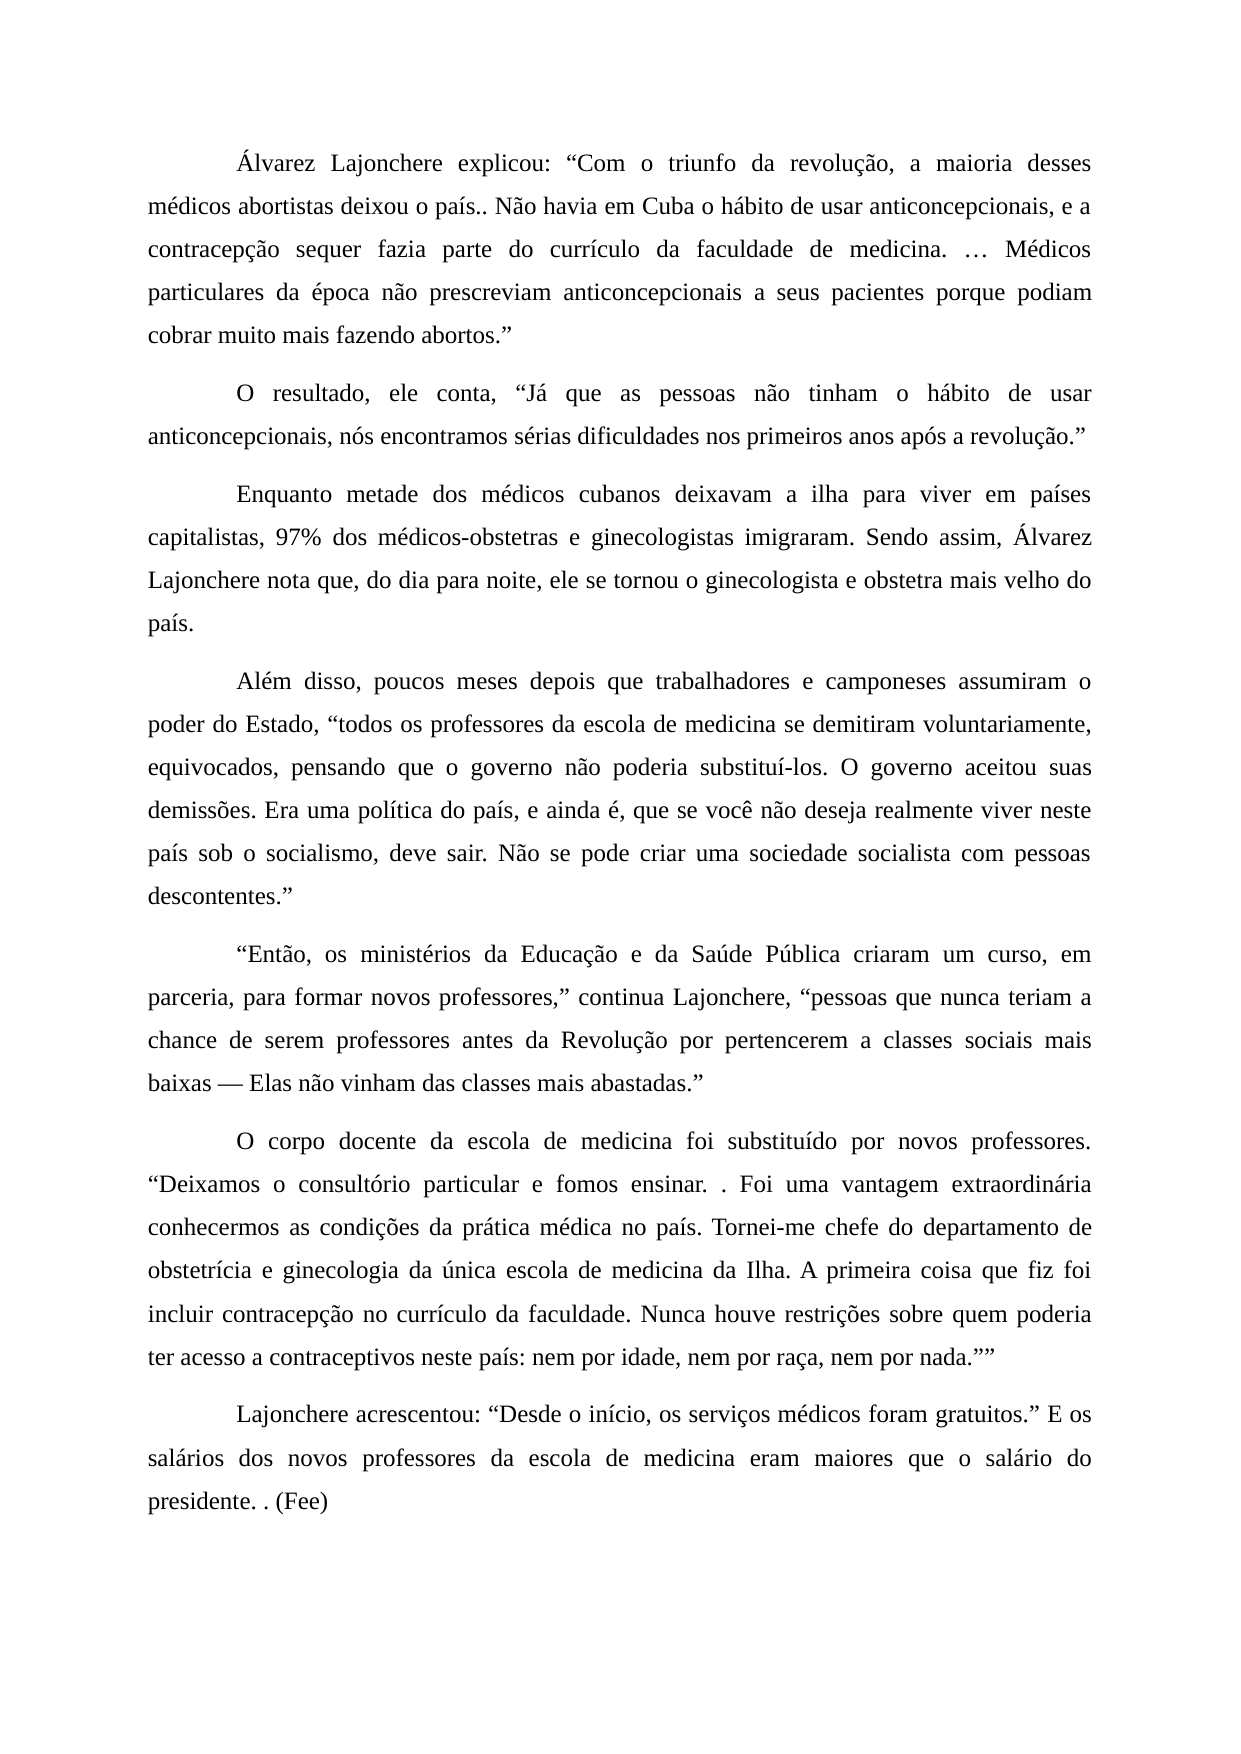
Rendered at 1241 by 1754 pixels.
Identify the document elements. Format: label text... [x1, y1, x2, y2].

text “Então, os ministérios da Educação e da Saúde Pública criaram um curso, em parceria, para formar novos professores,” continua Lajonchere, “pessoas que nunca teriam a chance de serem professores antes da Revolução por pertencerem a classes sociais mais baixas — Elas não vinham das classes mais abastadas.” [148, 939, 1093, 1097]
text Além disso, poucos meses depois que trabalhadores e camponeses assumiram o poder do Estado, “todos os professores da escola de medicina se demitiram voluntariamente, equivocados, pensando que o governo não poderia substituí-los. O governo aceitou suas demissões. Era uma política do país, e ainda é, que se você não deseja realmente viver neste país sob o socialismo, deve sair. Não se pode criar uma sociedade socialista com pessoas descontentes.” [148, 666, 1093, 910]
text Álvarez Lajonchere explicou: “Com o triunfo da revolução, a maioria desses médicos abortistas deixou o país.. Não havia em Cuba o hábito de usar anticoncepcionais, e a contracepção sequer fazia parte do currículo da faculdade de medicina. … Médicos particulares da época não prescreviam anticoncepcionais a seus pacientes porque podiam cobrar muito mais fazendo abortos.” [148, 148, 1093, 349]
text O resultado, ele conta, “Já que as pessoas não tinham o hábito de usar anticoncepcionais, nós encontramos sérias dificuldades nos primeiros anos após a revolução.” [148, 378, 1093, 450]
text Lajonchere acrescentou: “Desde o início, os serviços médicos foram gratuitos.” E os salários dos novos professores da escola de medicina eram maiores que o salário do presidente. . (Fee) [148, 1399, 1093, 1514]
text Enquanto metade dos médicos cubanos deixavam a ilha para viver em países capitalistas, 97% dos médicos-obstetras e ginecologistas imigraram. Sendo assim, Álvarez Lajonchere nota que, do dia para noite, ele se tornou o ginecologista e obstetra mais velho do país. [148, 479, 1093, 637]
text O corpo docente da escola de medicina foi substituído por novos professores. “Deixamos o consultório particular e fomos ensinar. . Foi uma vantagem extraordinária conhecermos as condições da prática médica no país. Tornei-me chefe do departamento de obstetrícia e ginecologia da única escola de medicina da Ilha. A primeira coisa que fiz foi incluir contracepção no currículo da faculdade. Nunca houve restrições sobre quem poderia ter acesso a contraceptivos neste país: nem por idade, nem por raça, nem por nada.”” [148, 1126, 1093, 1371]
